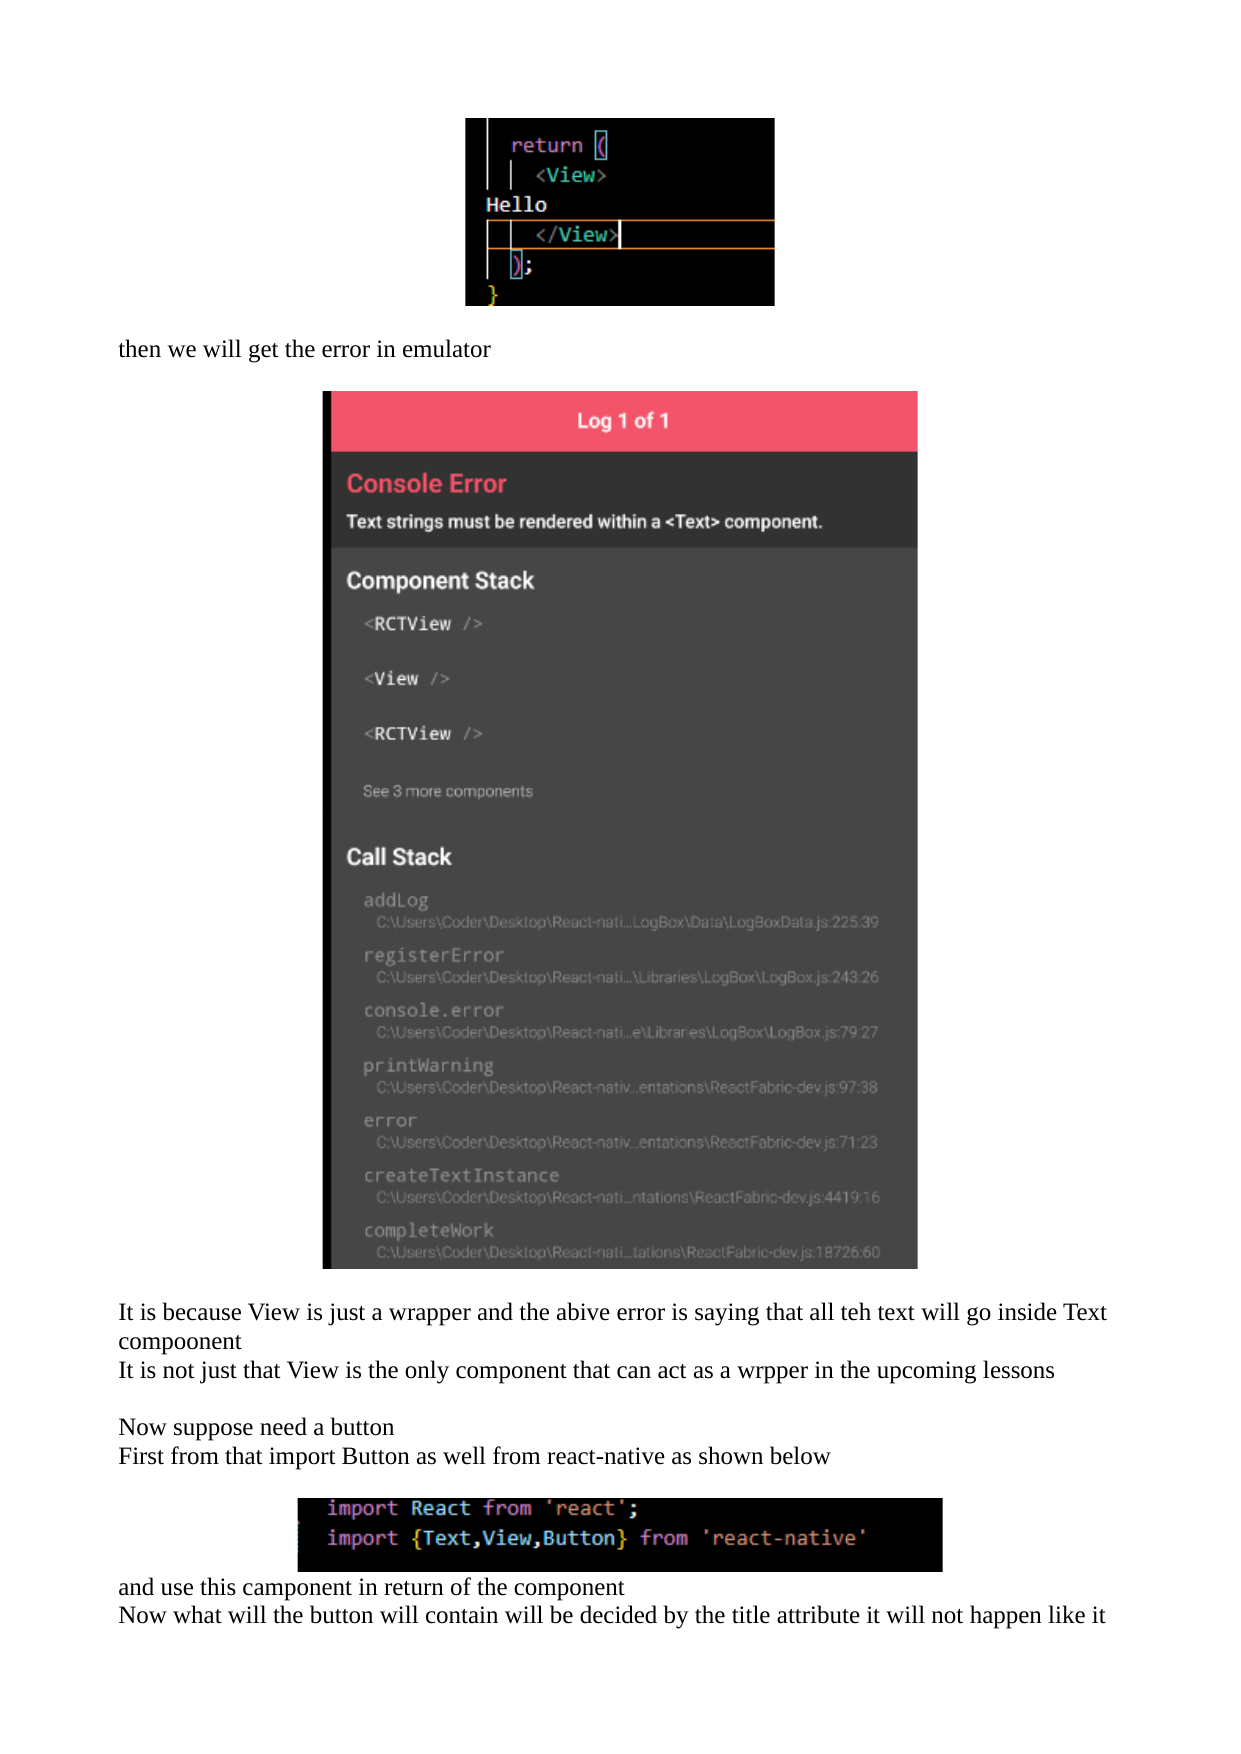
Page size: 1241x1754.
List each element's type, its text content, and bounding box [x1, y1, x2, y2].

text and use this camponent in return of the component [118, 1498, 1122, 1601]
text First from that import Button as well from react-native as shown below [118, 1441, 1122, 1470]
picture [322, 391, 918, 1269]
text Now suppose need a button [118, 1412, 1122, 1441]
text Now what will the button will contain will be decided by the title attribute it will not happen like it [118, 1601, 1122, 1629]
text It is because View is just a wrapper and the abive error is saying that all teh text will go inside Text compoonent It is not just that View is the only component that can act as a wrpper in the upcoming lessons [118, 1297, 1122, 1383]
picture [297, 1498, 943, 1572]
picture [465, 118, 775, 306]
text then we will get the error in emulator [118, 334, 1122, 363]
